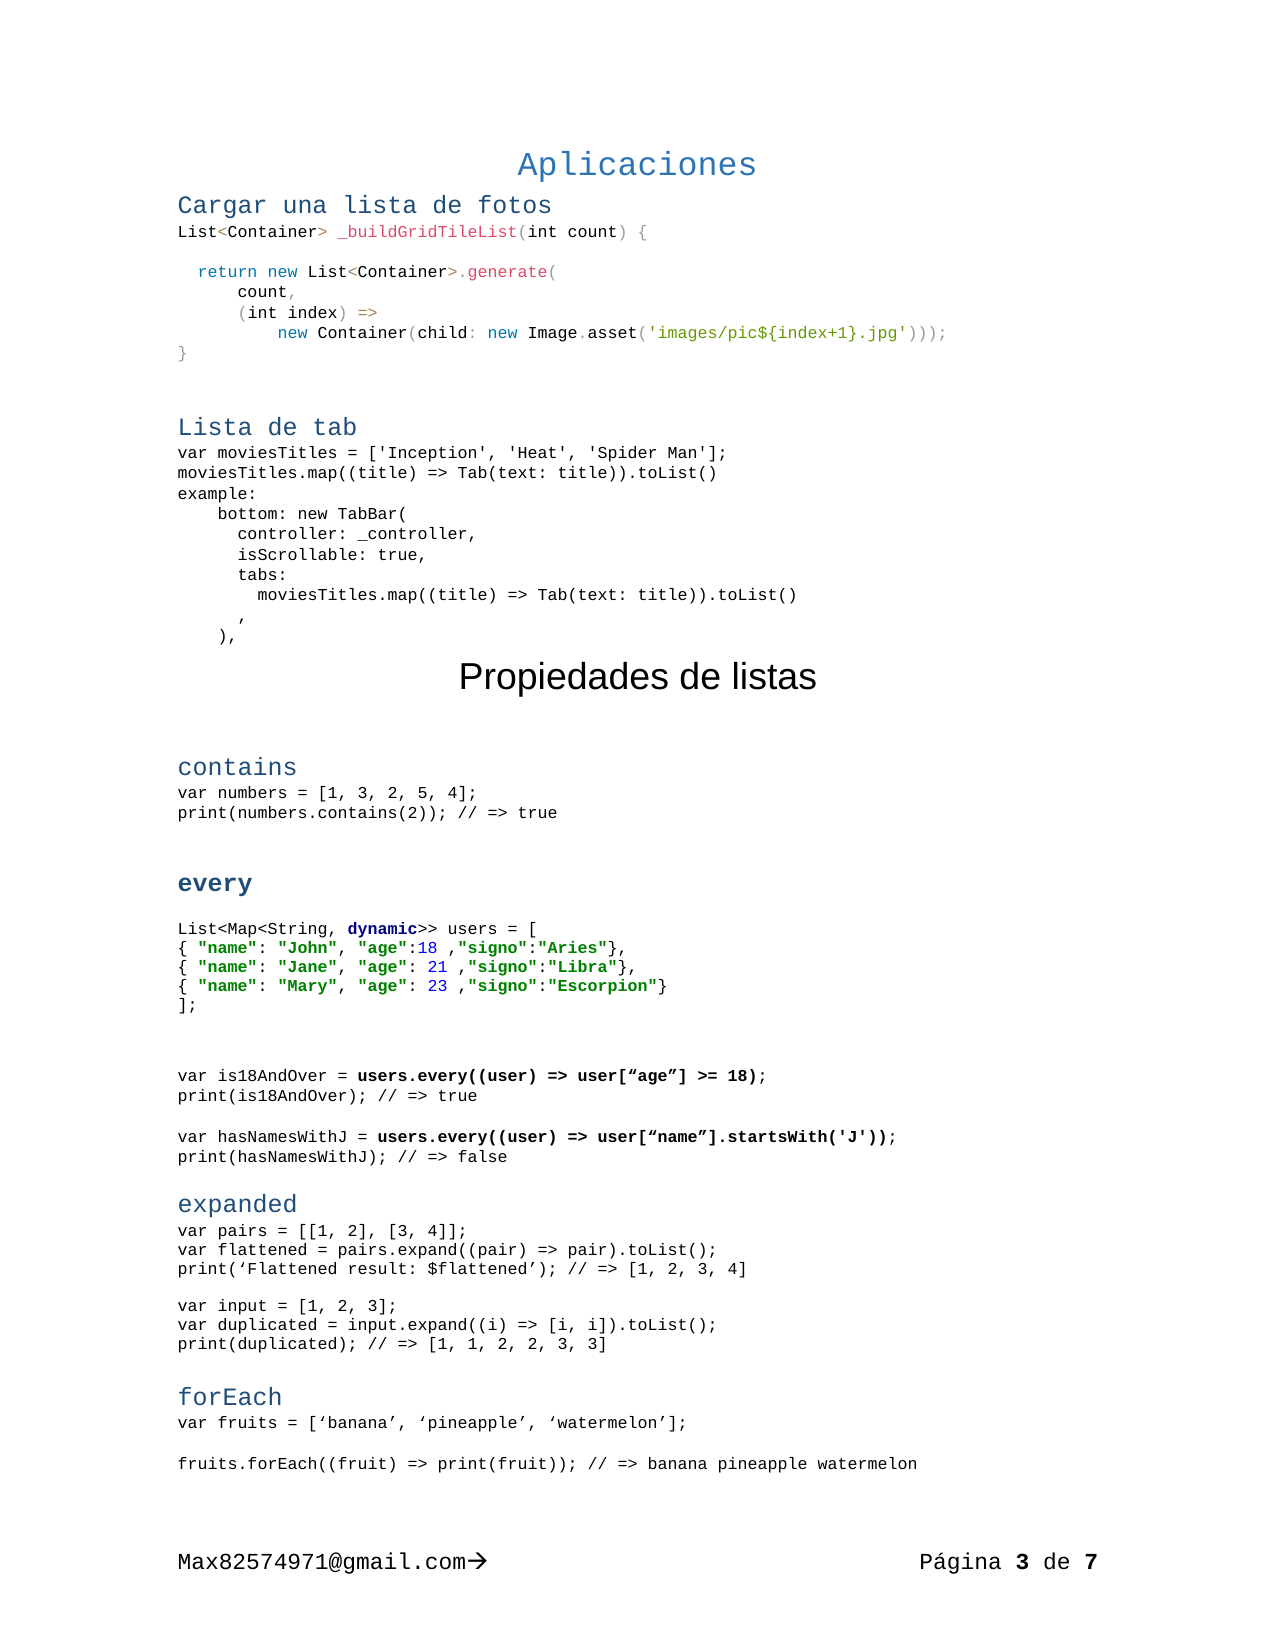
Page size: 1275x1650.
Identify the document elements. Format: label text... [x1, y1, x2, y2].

text var duplicated = input.expand((i) => [i, i]).toList(); [177, 1317, 1098, 1336]
text print(‘Flattened result: $flattened’); // => [1, 2, 3, 4] [177, 1260, 1098, 1279]
subtitle Propiedades de listas [177, 654, 1098, 697]
text , [177, 607, 1098, 626]
text bottom: new TabBar( [177, 506, 1098, 524]
text new Container(child: new Image.asset('images/pic${index+1}.jpg'))); [177, 325, 1098, 343]
text example: [177, 485, 1098, 504]
text fruits.forEach((fruit) => print(fruit)); // => banana pineapple watermelon [177, 1456, 1098, 1474]
text var input = [1, 2, 3]; [177, 1298, 1098, 1317]
subtitle contains [177, 754, 1098, 782]
text tabs: [177, 566, 1098, 585]
subtitle Cargar una lista de fotos [177, 193, 1098, 221]
text var is18AndOver = users.every((user) => user[“age”] >= 18); [177, 1067, 1098, 1086]
text List<Map<String, dynamic>> users = [ { "name": "John", "age":18 ,"signo":"Aries"}, { "name": "Jane", "age": 21 ,"signo":"Libra"}, { "name": "Mary", "age": 23 ,"signo":"Escorpion"} ]; [177, 921, 1098, 1015]
text var flattened = pairs.expand((pair) => pair).toList(); [177, 1241, 1098, 1260]
text var fruits = [‘banana’, ‘pineapple’, ‘watermelon’]; [177, 1415, 1098, 1434]
subtitle every [177, 870, 1098, 898]
text print(is18AndOver); // => true [177, 1088, 1098, 1107]
text count, [177, 284, 1098, 303]
subtitle expanded [177, 1192, 1098, 1220]
text moviesTitles.map((title) => Tab(text: title)).toList() [177, 465, 1098, 484]
text var moviesTitles = ['Inception', 'Heat', 'Spider Man']; [177, 444, 1098, 463]
text } [177, 345, 1098, 364]
text isScrollable: true, [177, 546, 1098, 565]
text print(hasNamesWithJ); // => false [177, 1149, 1098, 1167]
text return new List<Container>.generate( [177, 264, 1098, 283]
text ), [177, 627, 1098, 646]
text List<Container> _buildGridTileList(int count) { [177, 223, 1098, 242]
text var pairs = [[1, 2], [3, 4]]; [177, 1222, 1098, 1241]
text moviesTitles.map((title) => Tab(text: title)).toList() [177, 587, 1098, 606]
text print(duplicated); // => [1, 1, 2, 2, 3, 3] [177, 1336, 1098, 1354]
text var numbers = [1, 3, 2, 5, 4]; [177, 785, 1098, 803]
text var hasNamesWithJ = users.every((user) => user[“name”].startsWith('J')); [177, 1128, 1098, 1147]
subtitle Aplicaciones [177, 148, 1098, 185]
subtitle forEach [177, 1384, 1098, 1413]
text (int index) => [177, 304, 1098, 323]
text controller: _controller, [177, 526, 1098, 545]
text print(numbers.contains(2)); // => true [177, 805, 1098, 824]
subtitle Lista de tab [177, 414, 1098, 442]
